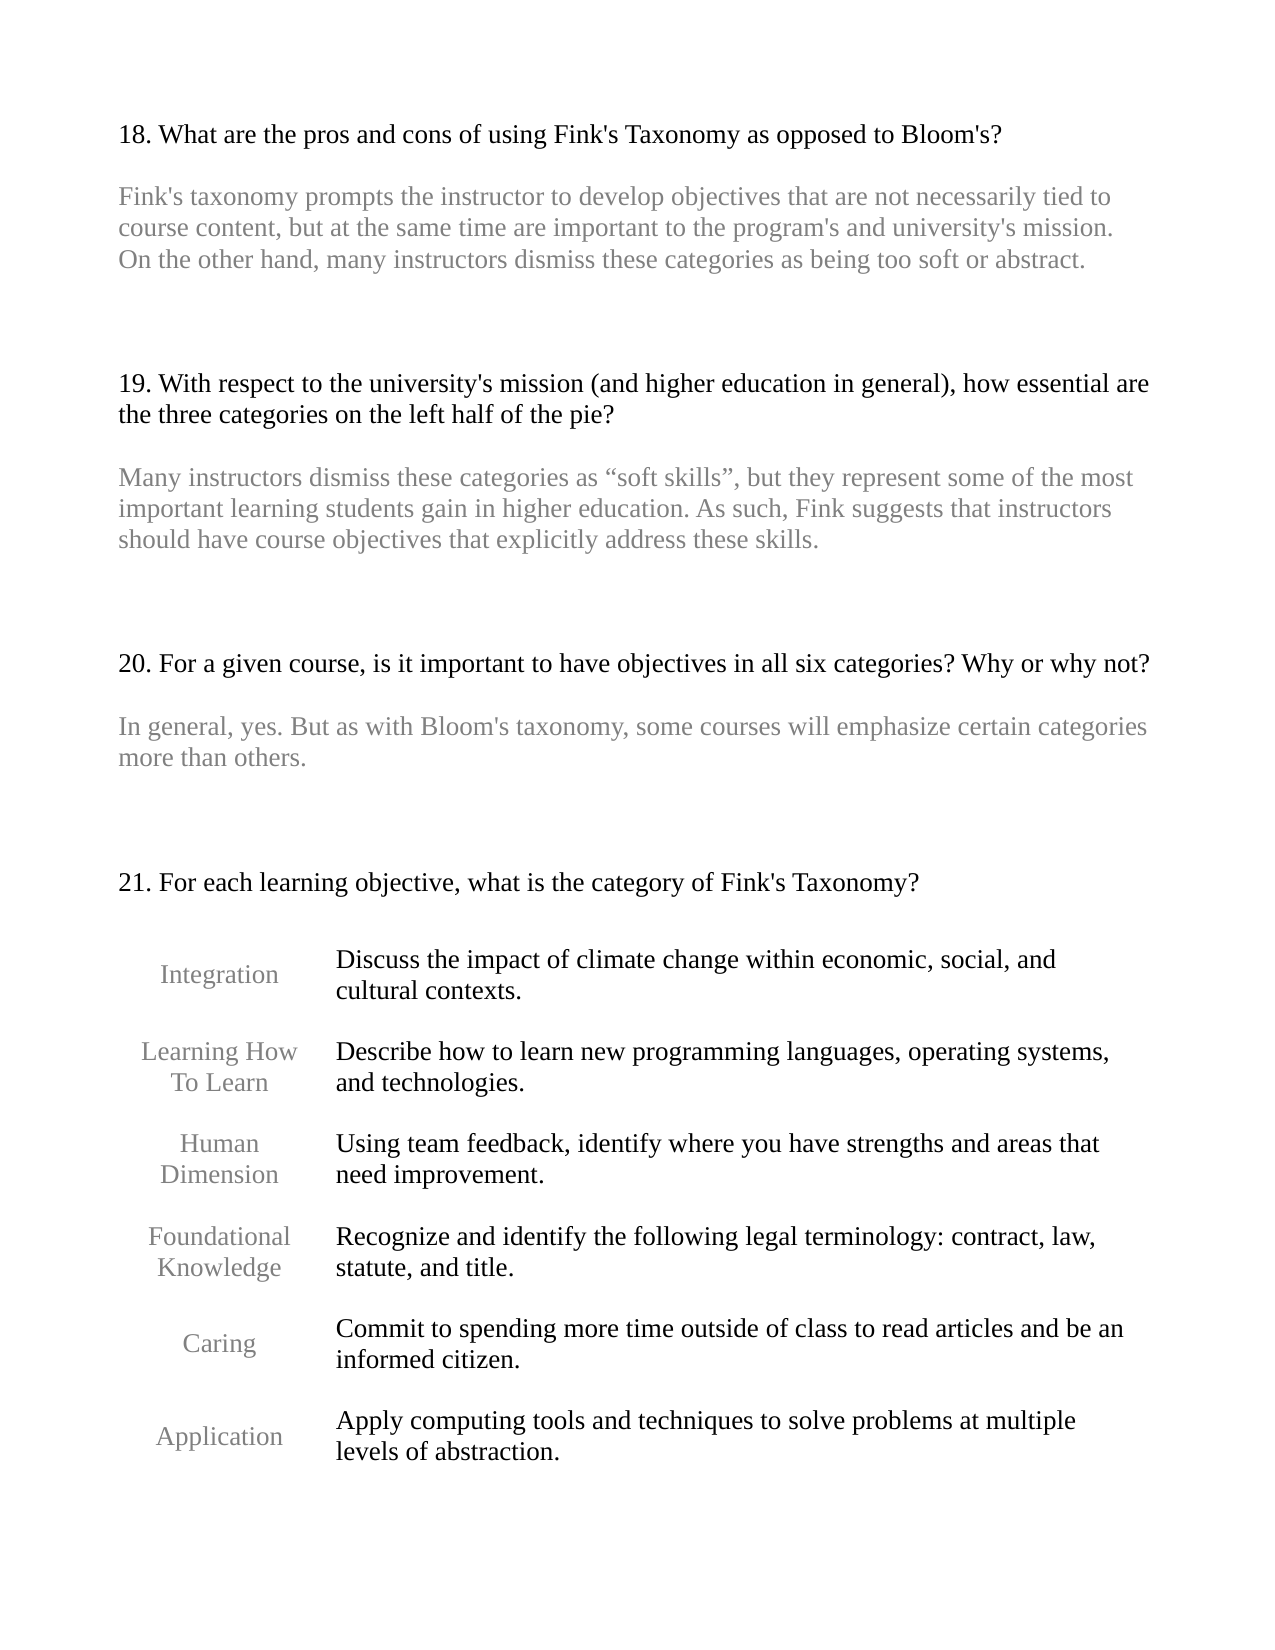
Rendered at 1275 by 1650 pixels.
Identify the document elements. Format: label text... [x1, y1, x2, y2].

text 18. What are the pros and cons of using Fink's Taxonomy as opposed to Bloom's? [118, 118, 1157, 149]
text 20. For a given course, is it important to have objectives in all six categories? Why or why not? [118, 648, 1157, 679]
table_cell Application [118, 1389, 321, 1482]
table_cell Commit to spending more time outside of class to read articles and be an informed citizen. [321, 1297, 1157, 1389]
table_cell Recognize and identify the following legal terminology: contract, law, statute, and title. [321, 1205, 1157, 1297]
table_cell Foundational Knowledge [118, 1205, 321, 1297]
text In general, yes. But as with Bloom's taxonomy, some courses will emphasize certain categories more than others. [118, 710, 1157, 772]
table_cell Apply computing tools and techniques to solve problems at multiple levels of abstraction. [321, 1389, 1157, 1482]
table_cell Human Dimension [118, 1113, 321, 1205]
text 21. For each learning objective, what is the category of Fink's Taxonomy? [118, 866, 1157, 897]
table_header Integration [118, 928, 321, 1020]
table_cell Describe how to learn new programming languages, operating systems, and technologies. [321, 1020, 1157, 1112]
table_cell Using team feedback, identify where you have strengths and areas that need improvement. [321, 1113, 1157, 1205]
table_cell Caring [118, 1297, 321, 1389]
table_cell Learning How To Learn [118, 1020, 321, 1112]
text On the other hand, many instructors dismiss these categories as being too soft or abstract. [118, 243, 1157, 274]
table_header Discuss the impact of climate change within economic, social, and cultural contexts. [321, 928, 1157, 1020]
text Many instructors dismiss these categories as “soft skills”, but they represent some of the most important learning students gain in higher education. As such, Fink suggests that instructors should have course objectives that explicitly address these skills. [118, 461, 1157, 554]
text Fink's taxonomy prompts the instructor to develop objectives that are not necessarily tied to course content, but at the same time are important to the program's and university's mission. [118, 180, 1157, 243]
text 19. With respect to the university's mission (and higher education in general), how essential are the three categories on the left half of the pie? [118, 367, 1157, 429]
